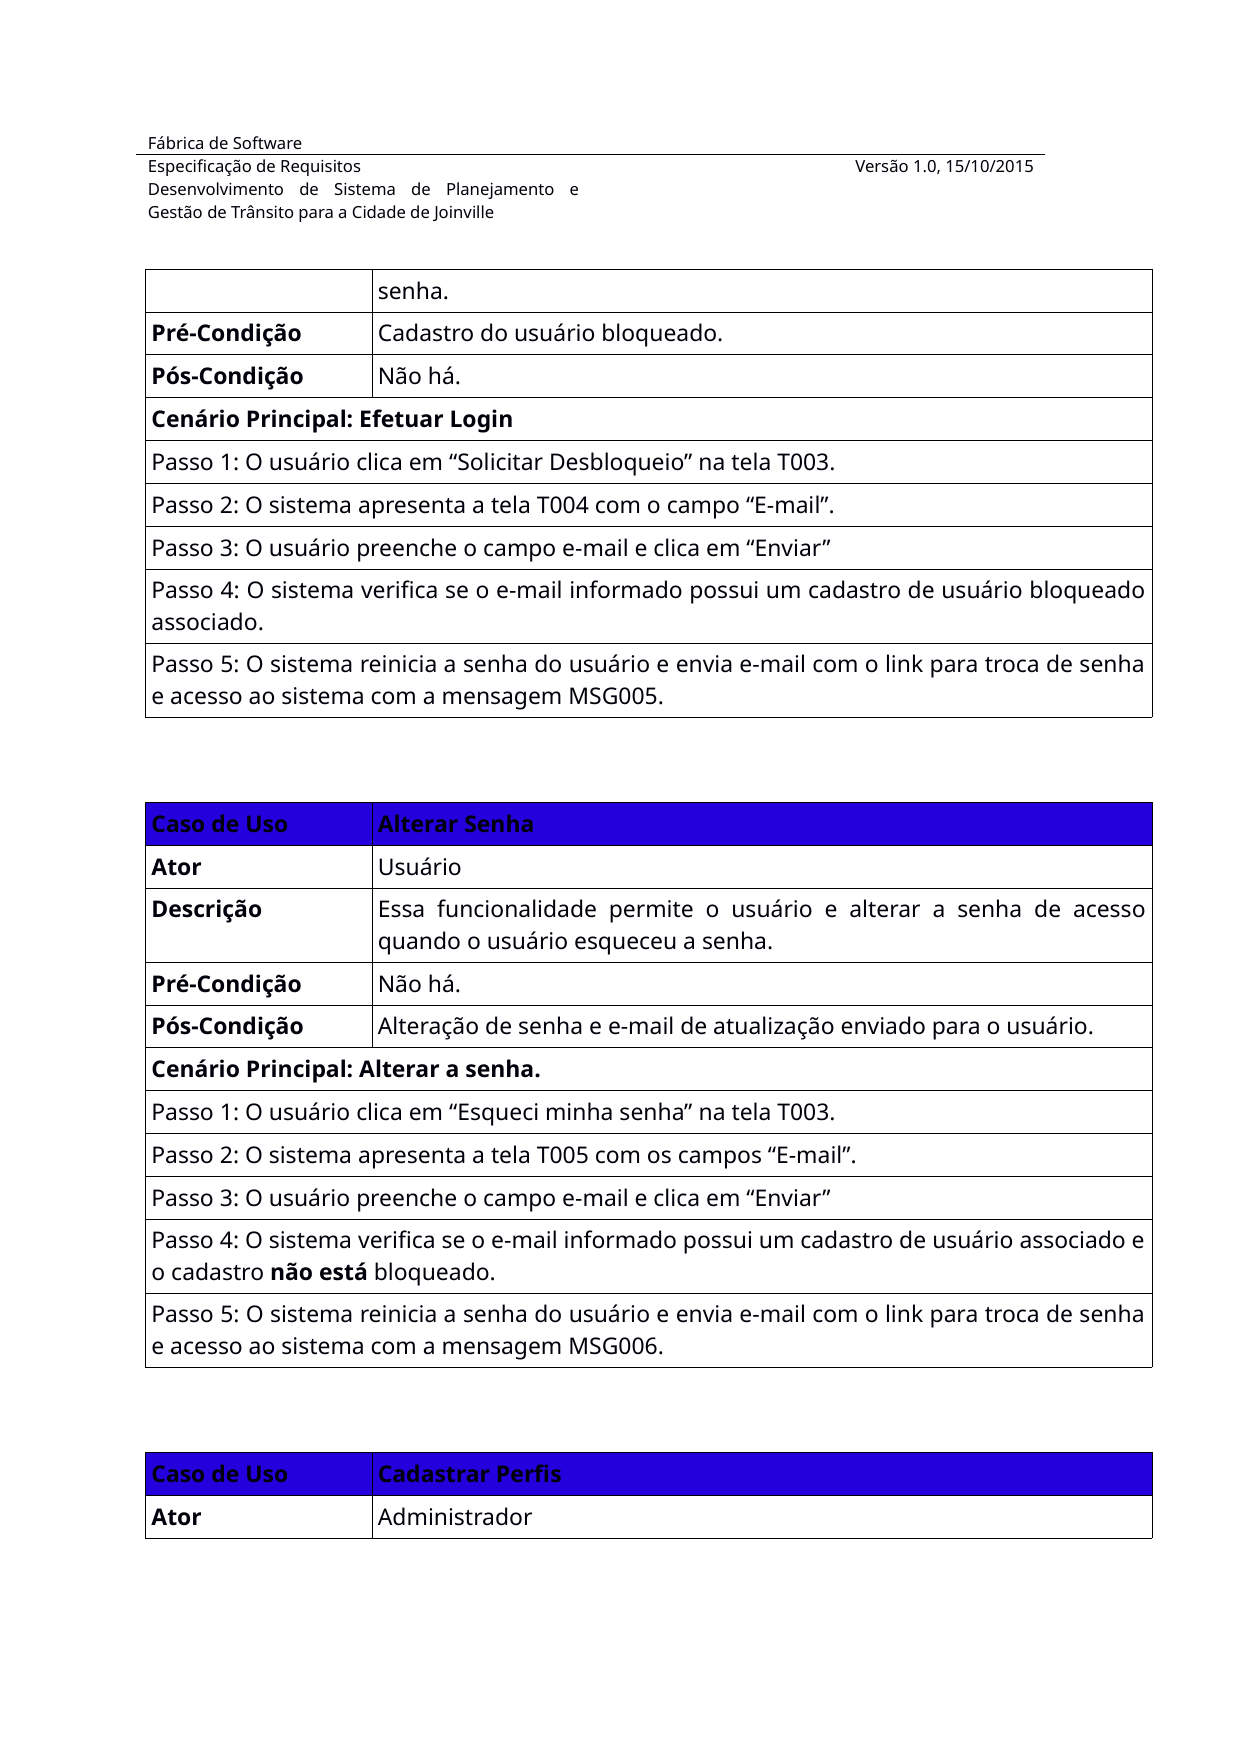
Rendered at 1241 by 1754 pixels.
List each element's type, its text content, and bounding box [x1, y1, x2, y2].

table_cell Passo 4: O sistema verifica se o e-mail informado possui um cadastro de usuário associado e o cadastro não está bloqueado. [146, 1220, 1152, 1293]
table_header Cadastrar Perfis [373, 1453, 1152, 1495]
table_cell Cenário Principal: Alterar a senha. [146, 1048, 1152, 1090]
table_header Caso de Uso [146, 1453, 372, 1495]
table_header Alterar Senha [373, 803, 1152, 845]
table_cell senha. [373, 270, 1152, 312]
table_cell Ator [146, 846, 372, 888]
table_cell Descrição [146, 889, 372, 962]
table_cell Passo 5: O sistema reinicia a senha do usuário e envia e-mail com o link para troca de senha e acesso ao sistema com a mensagem MSG005. [146, 644, 1152, 717]
table_header Caso de Uso [146, 803, 372, 845]
table_cell Não há. [373, 355, 1152, 397]
table_cell Não há. [373, 963, 1152, 1004]
table_cell Passo 5: O sistema reinicia a senha do usuário e envia e-mail com o link para troca de senha e acesso ao sistema com a mensagem MSG006. [146, 1294, 1152, 1367]
table_cell Alteração de senha e e-mail de atualização enviado para o usuário. [373, 1006, 1152, 1047]
table_cell Passo 2: O sistema apresenta a tela T004 com o campo “E-mail”. [146, 484, 1152, 526]
table_cell Ator [146, 1496, 372, 1538]
table_cell Cadastro do usuário bloqueado. [373, 313, 1152, 354]
table_cell Passo 3: O usuário preenche o campo e-mail e clica em “Enviar” [146, 1177, 1152, 1218]
table_cell Cenário Principal: Efetuar Login [146, 398, 1152, 440]
table_cell [146, 270, 372, 312]
table_cell Usuário [373, 846, 1152, 888]
table_cell Passo 4: O sistema verifica se o e-mail informado possui um cadastro de usuário bloqueado associado. [146, 570, 1152, 642]
table_cell Passo 1: O usuário clica em “Solicitar Desbloqueio” na tela T003. [146, 441, 1152, 483]
table_cell Passo 1: O usuário clica em “Esqueci minha senha” na tela T003. [146, 1091, 1152, 1133]
table_cell Pós-Condição [146, 1006, 372, 1047]
table_cell Passo 2: O sistema apresenta a tela T005 com os campos “E-mail”. [146, 1134, 1152, 1176]
table_cell Administrador [373, 1496, 1152, 1538]
table_cell Passo 3: O usuário preenche o campo e-mail e clica em “Enviar” [146, 527, 1152, 568]
table_cell Pré-Condição [146, 963, 372, 1004]
table_cell Pós-Condição [146, 355, 372, 397]
table_cell Essa funcionalidade permite o usuário e alterar a senha de acesso quando o usuário esqueceu a senha. [373, 889, 1152, 962]
table_cell Pré-Condição [146, 313, 372, 354]
